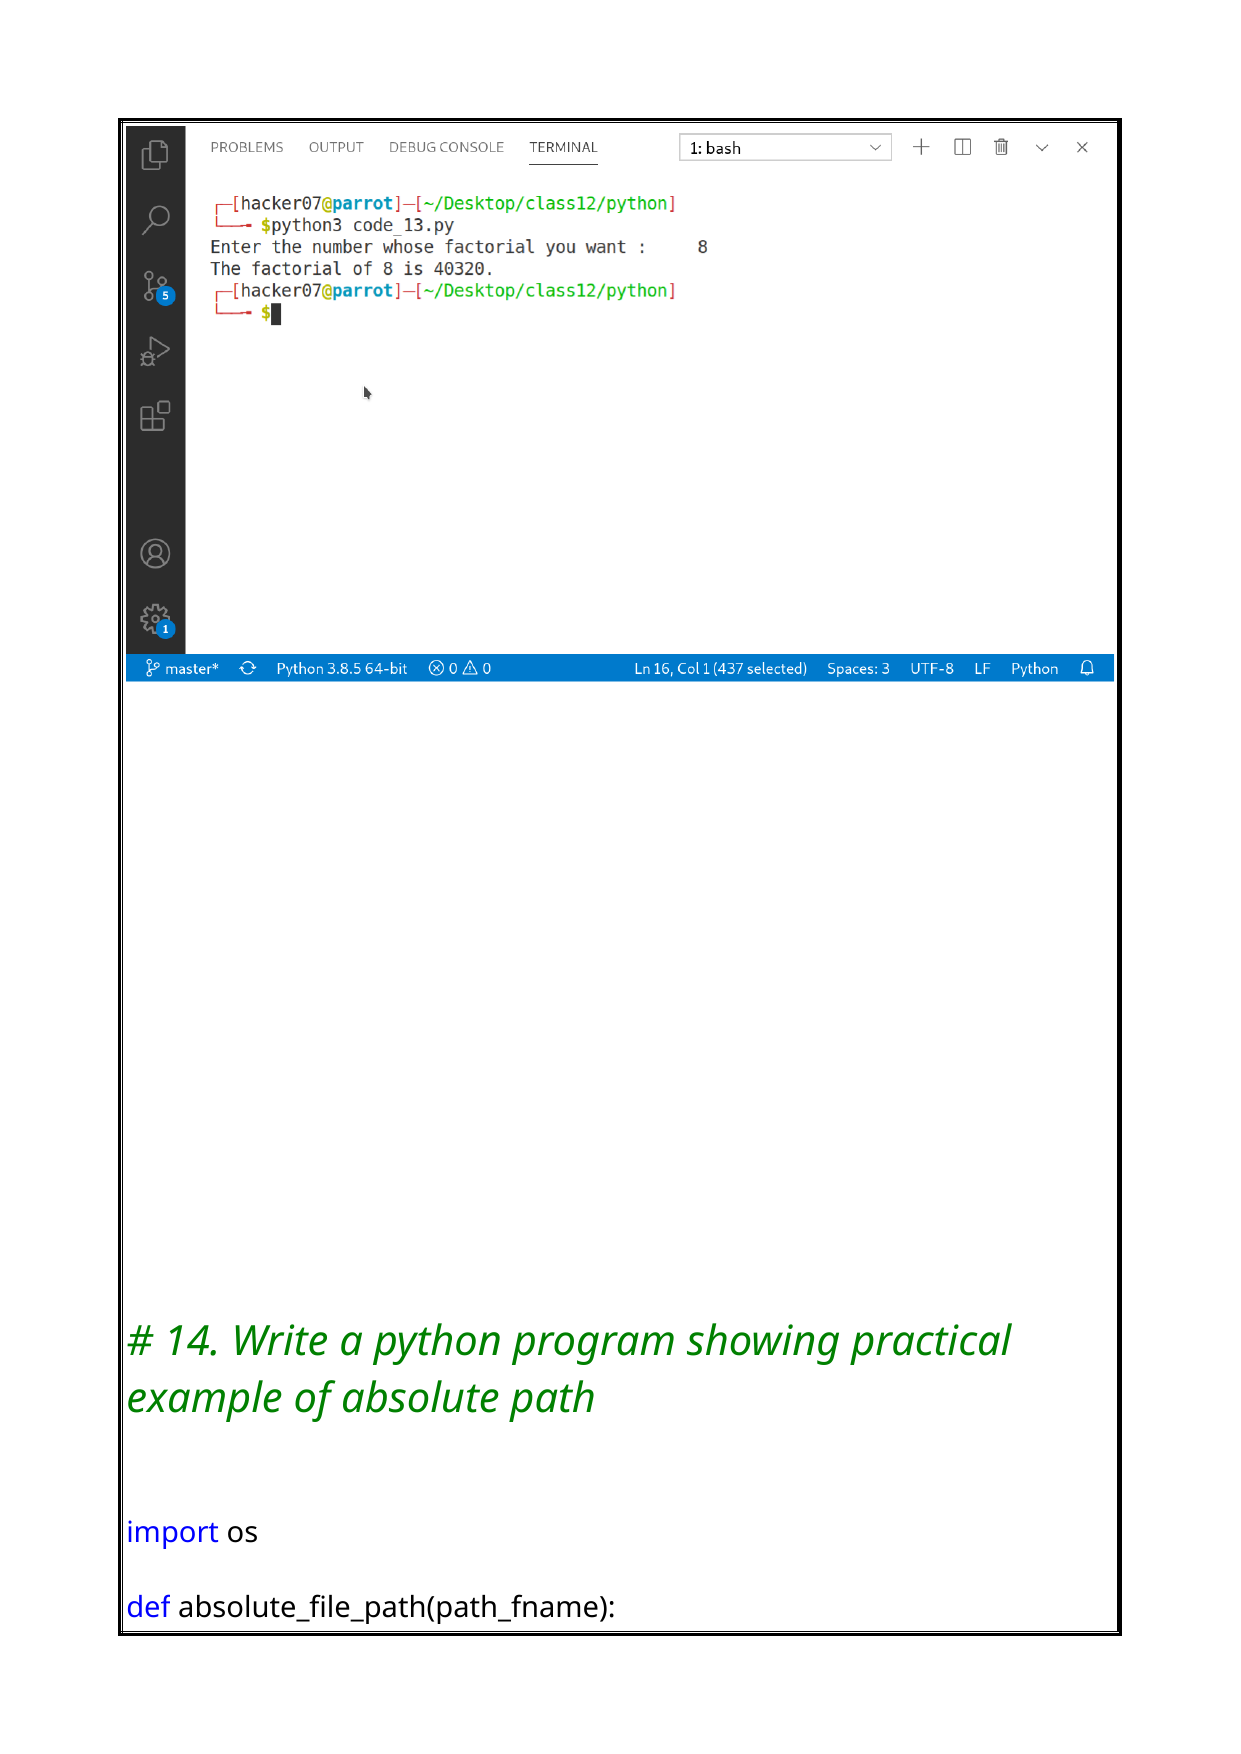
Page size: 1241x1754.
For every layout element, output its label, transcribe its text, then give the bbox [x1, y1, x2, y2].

text import os [126, 1511, 1114, 1551]
text # 14. Write a python program showing practical example of absolute path [126, 1311, 1114, 1425]
picture [126, 126, 1115, 682]
text def absolute_file_path(path_fname): [126, 1586, 1114, 1626]
